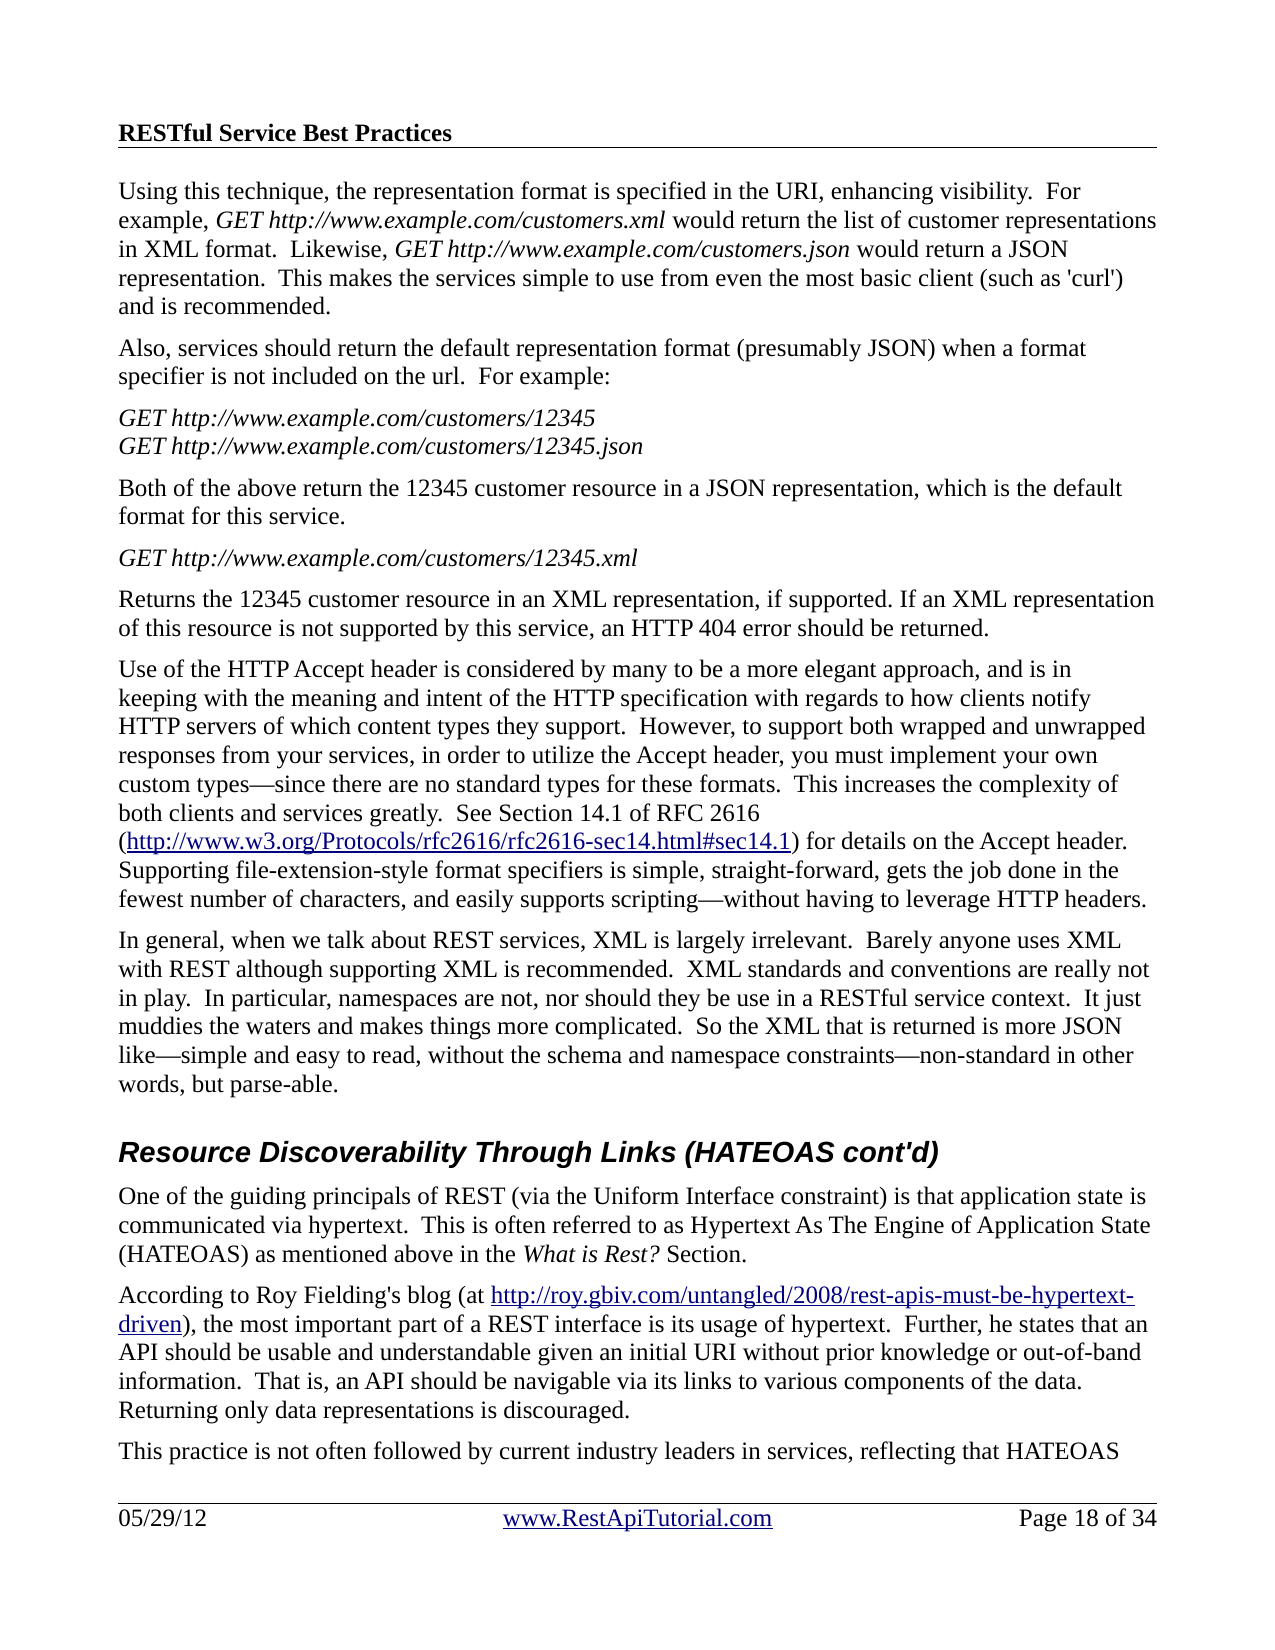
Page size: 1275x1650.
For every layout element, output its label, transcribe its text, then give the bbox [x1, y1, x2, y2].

text Both of the above return the 12345 customer resource in a JSON representation, which is the default format for this service. [118, 473, 1157, 530]
text GET http://www.example.com/customers/12345.json [118, 431, 1157, 460]
text One of the guiding principals of REST (via the Uniform Interface constraint) is that application state is communicated via hypertext. This is often referred to as Hypertext As The Engine of Application State (HATEOAS) as mentioned above in the What is Rest? Section. [118, 1181, 1157, 1267]
text This practice is not often followed by current industry leaders in services, reflecting that HATEOAS [118, 1436, 1157, 1465]
text GET http://www.example.com/customers/12345.xml [118, 543, 1157, 571]
text Returns the 12345 customer resource in an XML representation, if supported. If an XML representation of this resource is not supported by this service, an HTTP 404 error should be returned. [118, 584, 1157, 641]
text GET http://www.example.com/customers/12345 [118, 403, 1157, 431]
text Use of the HTTP Accept header is considered by many to be a more elegant approach, and is in keeping with the meaning and intent of the HTTP specification with regards to how clients notify HTTP servers of which content types they support. However, to support both wrapped and unwrapped responses from your services, in order to utilize the Accept header, you must implement your own custom types—since there are no standard types for these formats. This increases the complexity of both clients and services greatly. See Section 14.1 of RFC 2616 (http://www.w3.org/Protocols/rfc2616/rfc2616-sec14.html#sec14.1) for details on the Accept header. Supporting file-extension-style format specifiers is simple, straight-forward, gets the job done in the fewest number of characters, and easily supports scripting—without having to leverage HTTP headers. [118, 654, 1157, 913]
text In general, when we talk about REST services, XML is largely irrelevant. Barely anyone uses XML with REST although supporting XML is recommended. XML standards and conventions are really not in play. In particular, namespaces are not, nor should they be use in a RESTful service context. It just muddies the waters and makes things more complicated. So the XML that is returned is more JSON like—simple and easy to read, without the schema and namespace constraints—non-standard in other words, but parse-able. [118, 925, 1157, 1098]
text According to Roy Fielding's blog (at http://roy.gbiv.com/untangled/2008/rest-apis-must-be-hypertext-driven), the most important part of a REST interface is its usage of hypertext. Further, he states that an API should be usable and understandable given an initial URI without prior knowledge or out-of-band information. That is, an API should be navigable via its links to various components of the data. Returning only data representations is discouraged. [118, 1280, 1157, 1424]
subtitle Resource Discoverability Through Links (HATEOAS cont'd) [118, 1135, 1157, 1169]
text Using this technique, the representation format is specified in the URI, enhancing visibility. For example, GET http://www.example.com/customers.xml would return the list of customer representations in XML format. Likewise, GET http://www.example.com/customers.json would return a JSON representation. This makes the services simple to use from even the most basic client (such as 'curl') and is recommended. [118, 176, 1157, 320]
text Also, services should return the default representation format (presumably JSON) when a format specifier is not included on the url. For example: [118, 333, 1157, 390]
